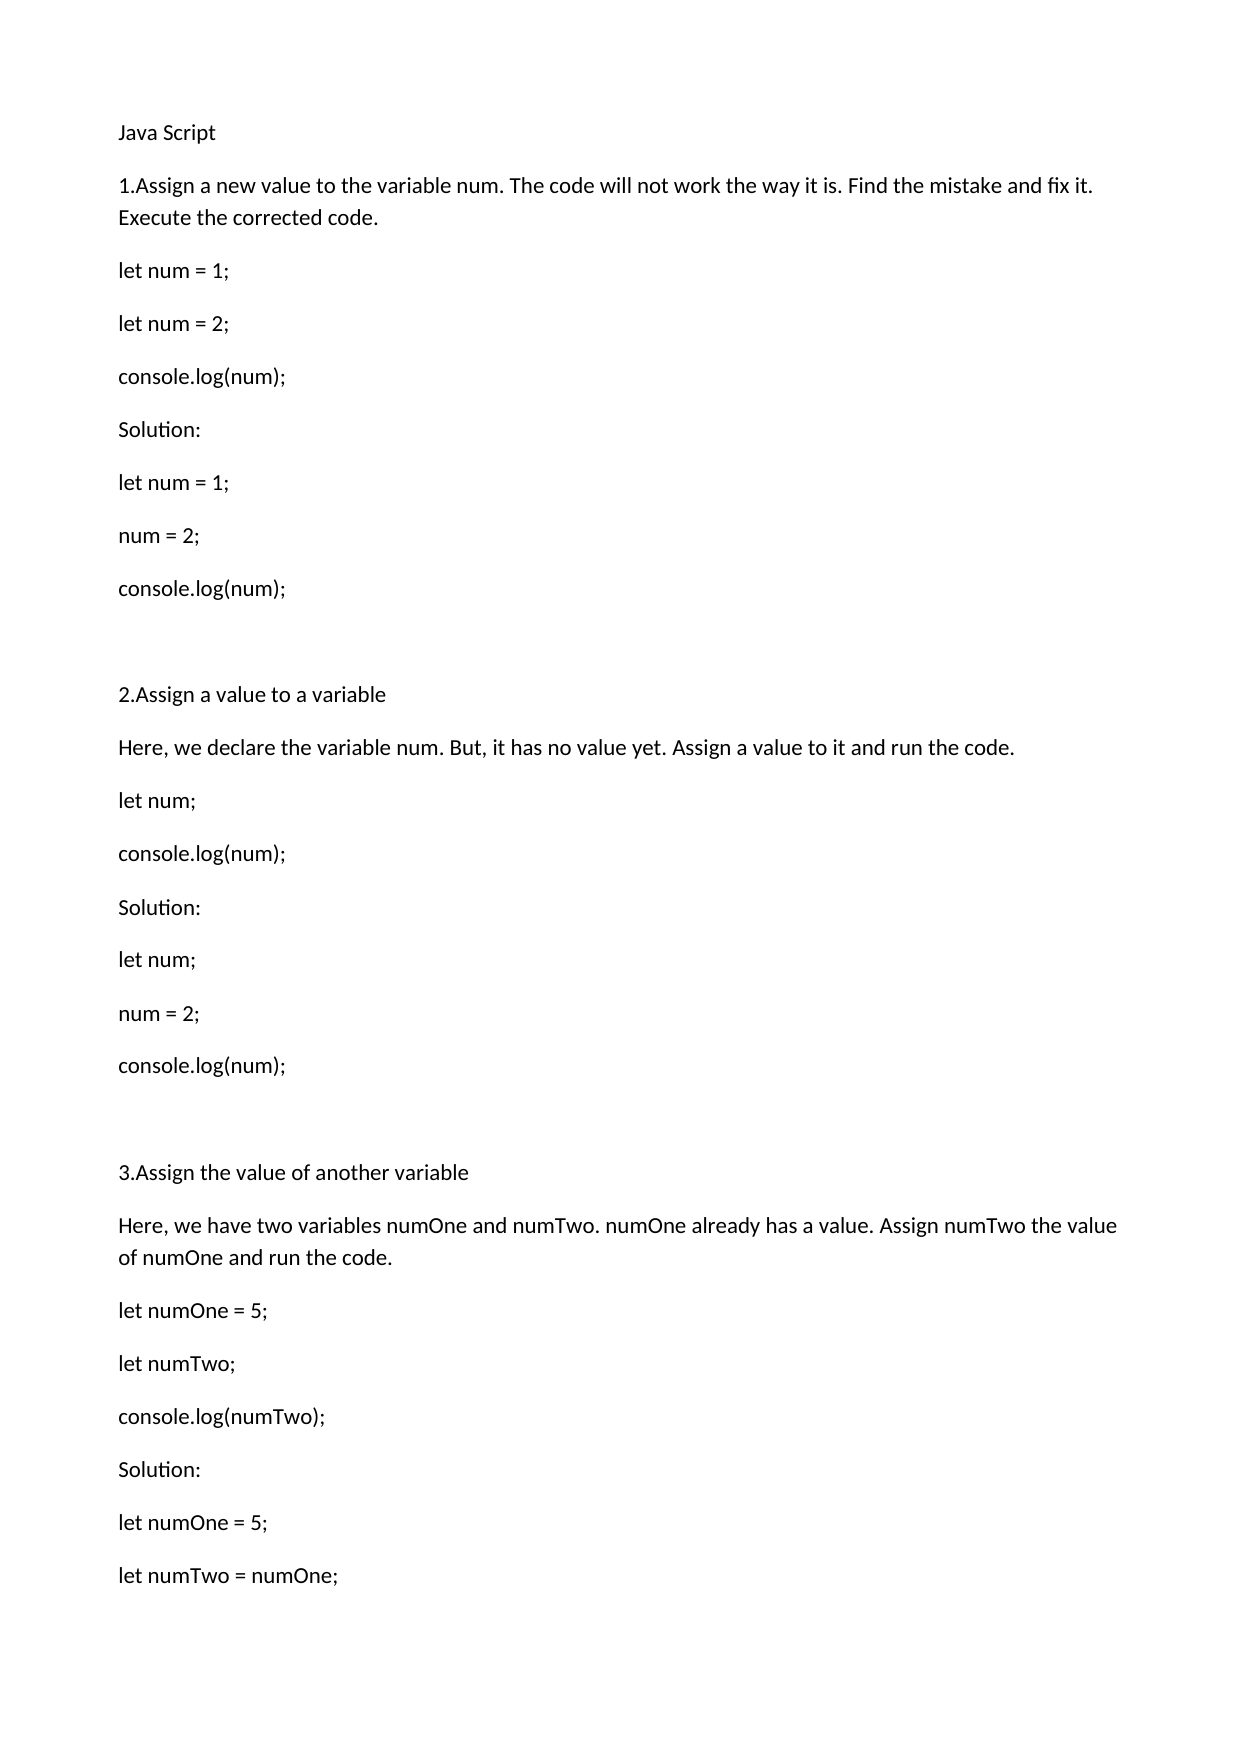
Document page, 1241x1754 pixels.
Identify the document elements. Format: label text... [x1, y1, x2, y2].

text let num = 2; [118, 309, 1122, 337]
text Here, we have two variables numOne and numTwo. numOne already has a value. Assign numTwo the value of numOne and run the code. [118, 1211, 1122, 1271]
text let num; [118, 787, 1122, 814]
text console.log(num); [118, 574, 1122, 602]
text 1.Assign a new value to the variable num. The code will not work the way it is. Find the mistake and fix it. Execute the corrected code. [118, 171, 1122, 231]
text Here, we declare the variable num. But, it has no value yet. Assign a value to it and run the code. [118, 733, 1122, 762]
text console.log(num); [118, 839, 1122, 868]
text let numTwo = numOne; [118, 1561, 1122, 1589]
text let num; [118, 946, 1122, 974]
text Java Script [118, 118, 1122, 146]
text Solution: [118, 1455, 1122, 1483]
text num = 2; [118, 999, 1122, 1027]
text console.log(num); [118, 362, 1122, 390]
text 3.Assign the value of another variable [118, 1158, 1122, 1186]
text let numOne = 5; [118, 1296, 1122, 1324]
text let numOne = 5; [118, 1508, 1122, 1536]
text 2.Assign a value to a variable [118, 681, 1122, 708]
text Solution: [118, 893, 1122, 921]
text Solution: [118, 415, 1122, 443]
text console.log(numTwo); [118, 1402, 1122, 1430]
text let numTwo; [118, 1349, 1122, 1377]
text let num = 1; [118, 256, 1122, 284]
text num = 2; [118, 521, 1122, 549]
text console.log(num); [118, 1052, 1122, 1080]
text let num = 1; [118, 468, 1122, 496]
